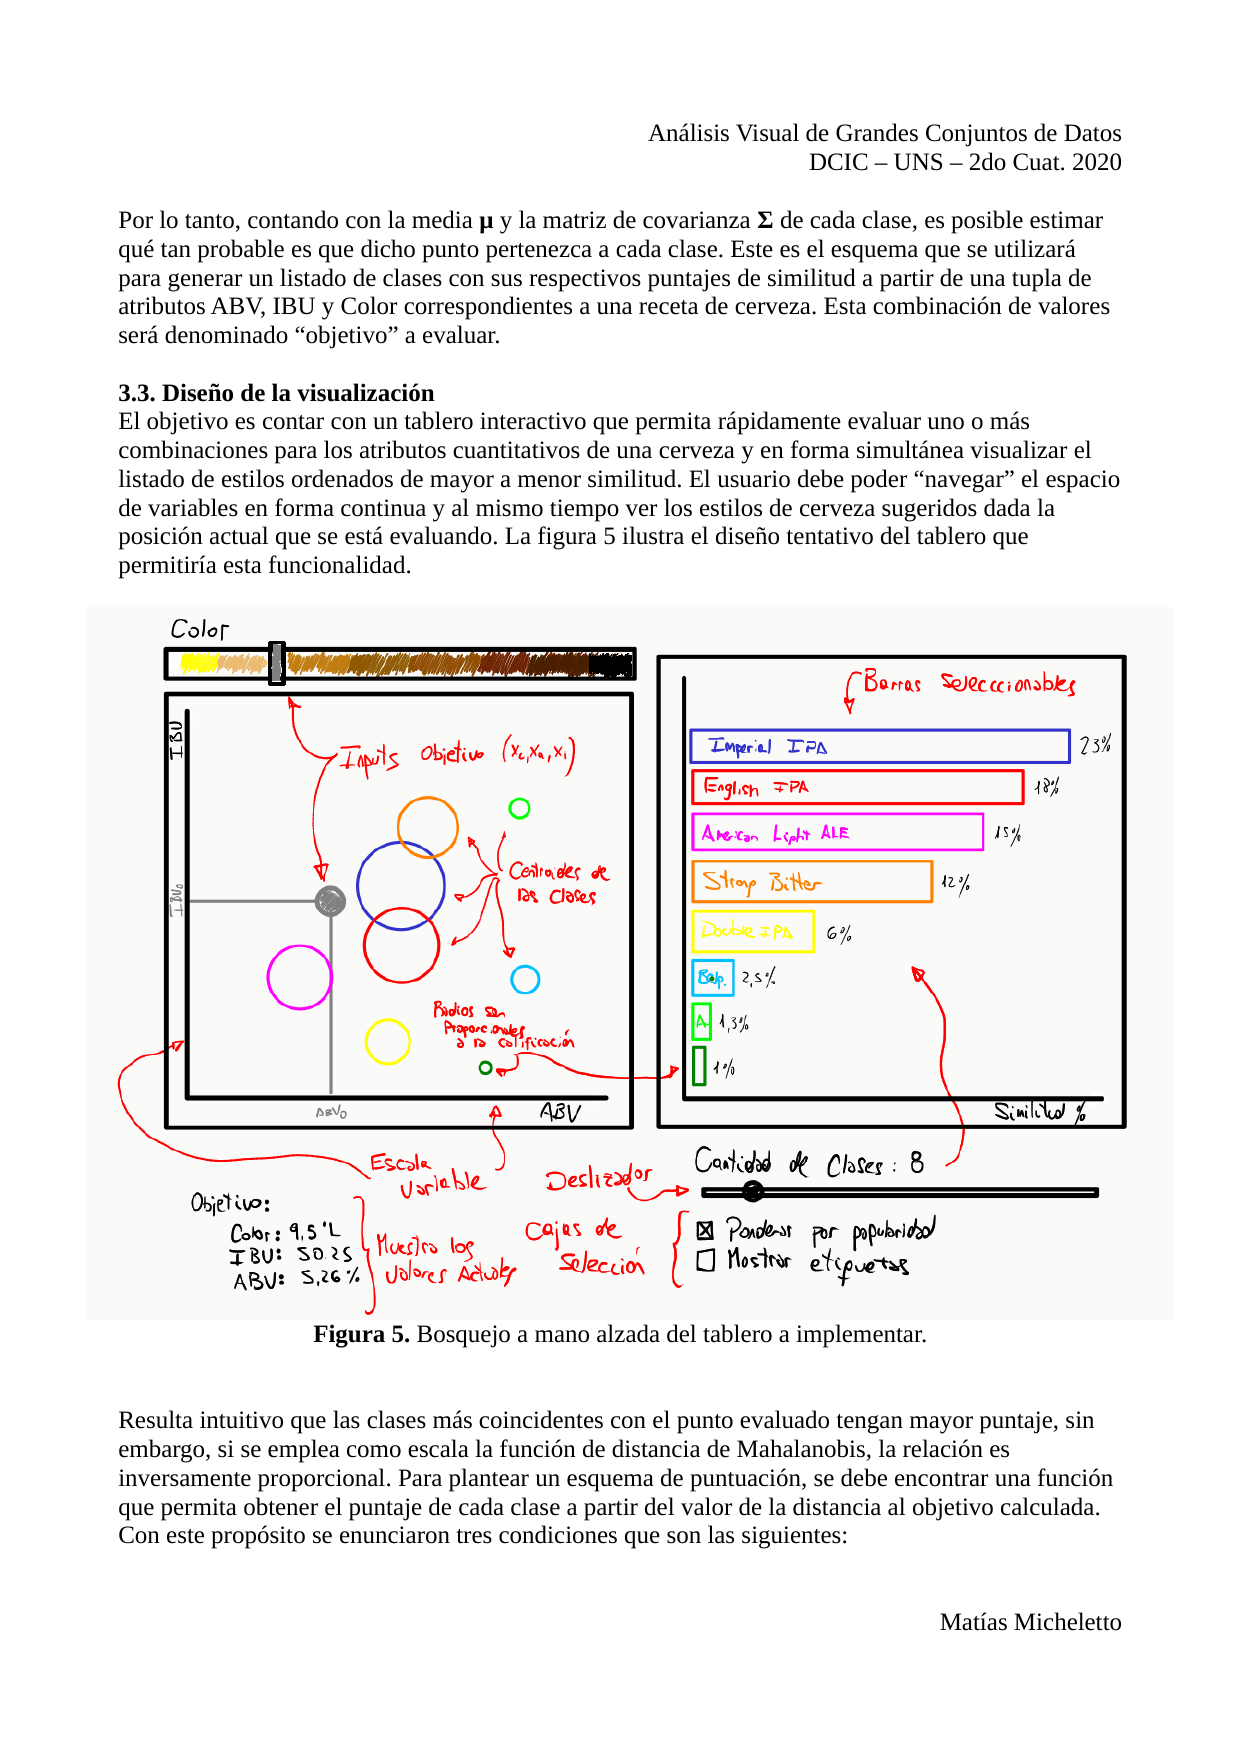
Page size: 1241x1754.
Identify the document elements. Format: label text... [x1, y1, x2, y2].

text El objetivo es contar con un tablero interactivo que permita rápidamente evaluar uno o más combinaciones para los atributos cuantitativos de una cerveza y en forma simultánea visualizar el listado de estilos ordenados de mayor a menor similitud. El usuario debe poder “navegar” el espacio de variables en forma continua y al mismo tiempo ver los estilos de cerveza sugeridos dada la posición actual que se está evaluando. La figura 5 ilustra el diseño tentativo del tablero que permitiría esta funcionalidad. [118, 406, 1122, 579]
text Figura 5. Bosquejo a mano alzada del tablero a implementar. [118, 1320, 1122, 1348]
picture [86, 607, 1175, 1320]
text 3.3. Diseño de la visualización [118, 378, 1122, 406]
text Resulta intuitivo que las clases más coincidentes con el punto evaluado tengan mayor puntaje, sin embargo, si se emplea como escala la función de distancia de Mahalanobis, la relación es inversamente proporcional. Para plantear un esquema de puntuación, se debe encontrar una función que permita obtener el puntaje de cada clase a partir del valor de la distancia al objetivo calculada. Con este propósito se enunciaron tres condiciones que son las siguientes: [118, 1406, 1122, 1549]
text Por lo tanto, contando con la media μ y la matriz de covarianza Σ de cada clase, es posible estimar qué tan probable es que dicho punto pertenezca a cada clase. Este es el esquema que se utilizará para generar un listado de clases con sus respectivos puntajes de similitud a partir de una tupla de atributos ABV, IBU y Color correspondientes a una receta de cerveza. Esta combinación de valores será denominado “objetivo” a evaluar. [118, 205, 1122, 349]
